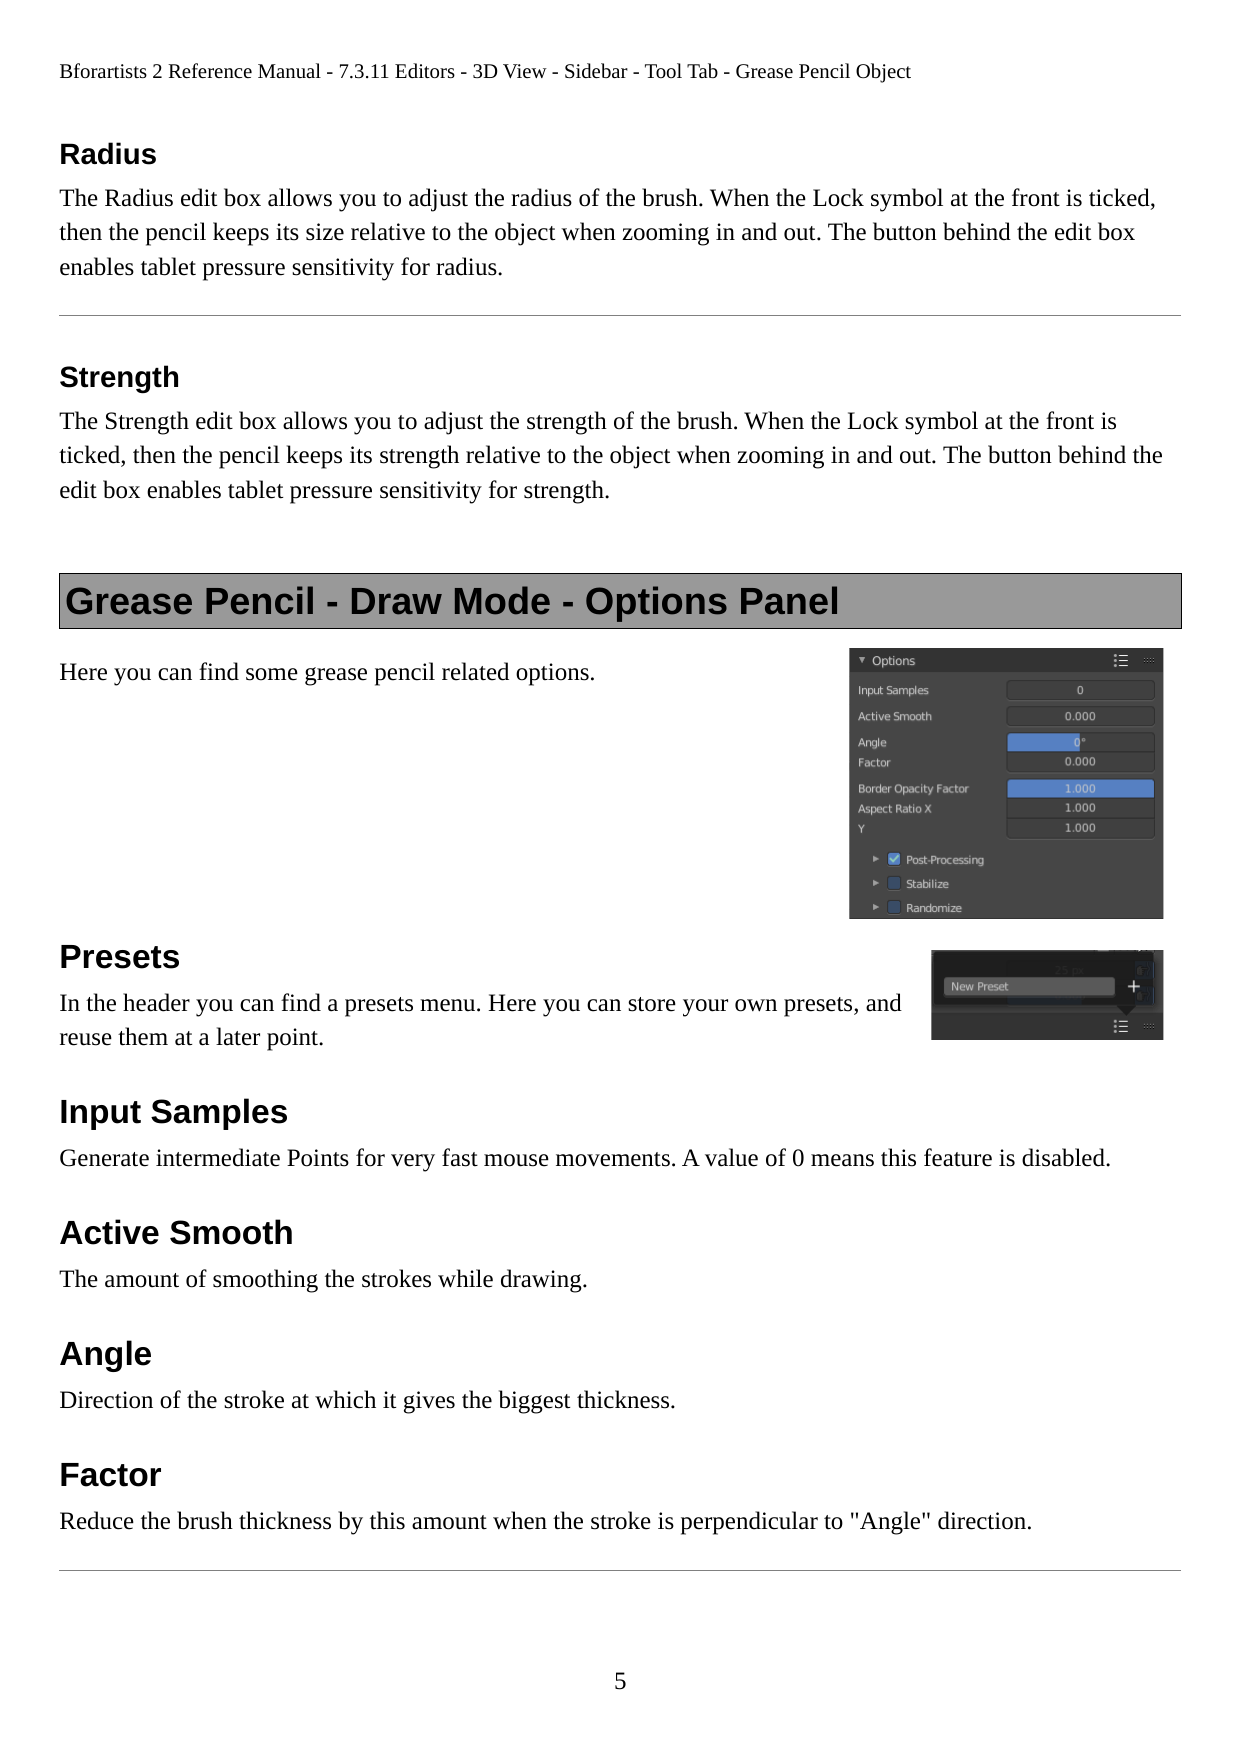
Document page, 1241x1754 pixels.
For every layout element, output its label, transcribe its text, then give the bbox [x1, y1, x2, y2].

text Reduce the brush thickness by this amount when the stroke is perpendicular to "Angle" direction. [59, 1506, 1181, 1535]
subtitle Presets [59, 937, 1181, 975]
subtitle Radius [59, 137, 1181, 170]
subtitle Factor [59, 1455, 1181, 1494]
picture [849, 648, 1164, 919]
subtitle Input Samples [59, 1092, 1181, 1131]
table_header Grease Pencil - Draw Mode - Options Panel [60, 574, 1181, 628]
text The Strength edit box allows you to adjust the strength of the brush. When the Lock symbol at the front is ticked, then the pencil keeps its strength relative to the object when zooming in and out. The button behind the edit box enables tablet pressure sensitivity for strength. [59, 406, 1181, 504]
text The Radius edit box allows you to adjust the radius of the brush. When the Lock symbol at the front is ticked, then the pencil keeps its size relative to the object when zooming in and out. The button behind the edit box enables tablet pressure sensitivity for radius. [59, 183, 1181, 281]
subtitle Strength [59, 360, 1181, 393]
text Here you can find some grease pencil related options. [59, 657, 849, 686]
picture [931, 950, 1164, 1040]
subtitle Angle [59, 1334, 1181, 1373]
text The amount of smoothing the strokes while drawing. [59, 1264, 1181, 1293]
text In the header you can find a presets menu. Here you can store your own presets, and reuse them at a later point. [59, 988, 1181, 1051]
subtitle Active Smooth [59, 1213, 1181, 1252]
text Direction of the stroke at which it gives the biggest thickness. [59, 1385, 1181, 1414]
text Generate intermediate Points for very fast mouse movements. A value of 0 means this feature is disabled. [59, 1143, 1181, 1172]
